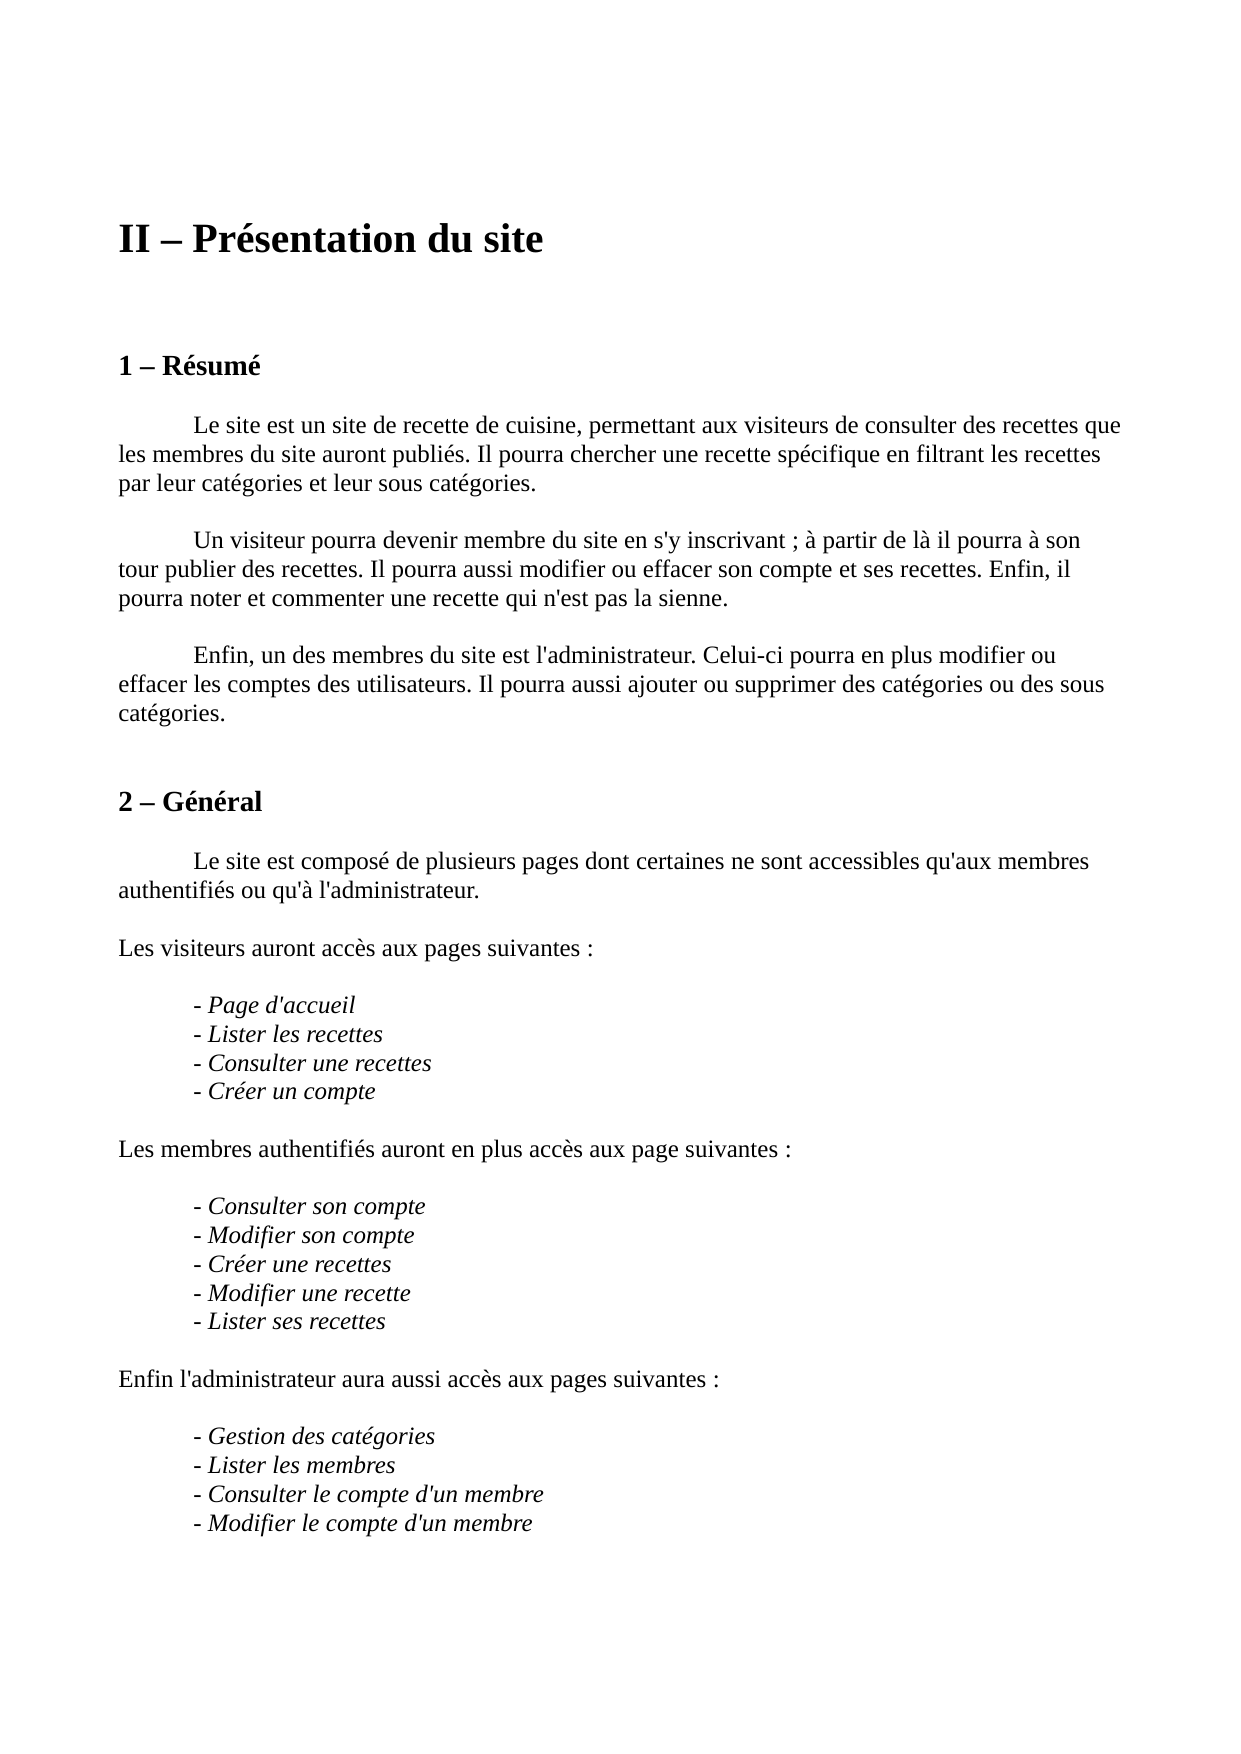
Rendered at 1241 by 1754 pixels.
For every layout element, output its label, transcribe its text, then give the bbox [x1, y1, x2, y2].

text Enfin, un des membres du site est l'administrateur. Celui-ci pourra en plus modifier ou effacer les comptes des utilisateurs. Il pourra aussi ajouter ou supprimer des catégories ou des sous catégories. [118, 640, 1122, 727]
text - Lister ses recettes [118, 1306, 1122, 1335]
text - Modifier le compte d'un membre [118, 1508, 1122, 1536]
text - Consulter le compte d'un membre [118, 1479, 1122, 1508]
text - Lister les recettes [118, 1019, 1122, 1048]
text Les visiteurs auront accès aux pages suivantes : [118, 933, 1122, 961]
text - Consulter son compte [118, 1191, 1122, 1220]
text - Page d'accueil [118, 990, 1122, 1019]
text Enfin l'administrateur aura aussi accès aux pages suivantes : [118, 1364, 1122, 1393]
text Le site est composé de plusieurs pages dont certaines ne sont accessibles qu'aux membres authentifiés ou qu'à l'administrateur. [118, 846, 1122, 904]
text Les membres authentifiés auront en plus accès aux page suivantes : [118, 1134, 1122, 1163]
text - Gestion des catégories [118, 1421, 1122, 1450]
text - Créer une recettes [118, 1249, 1122, 1278]
text 2 – Général [118, 784, 1122, 818]
text 1 – Résumé [118, 348, 1122, 382]
text - Consulter une recettes [118, 1048, 1122, 1076]
text - Créer un compte [118, 1076, 1122, 1105]
text Un visiteur pourra devenir membre du site en s'y inscrivant ; à partir de là il pourra à son tour publier des recettes. Il pourra aussi modifier ou effacer son compte et ses recettes. Enfin, il pourra noter et commenter une recette qui n'est pas la sienne. [118, 525, 1122, 612]
text - Modifier une recette [118, 1278, 1122, 1306]
text II – Présentation du site [118, 214, 1122, 262]
text - Modifier son compte [118, 1220, 1122, 1249]
text Le site est un site de recette de cuisine, permettant aux visiteurs de consulter des recettes que les membres du site auront publiés. Il pourra chercher une recette spécifique en filtrant les recettes par leur catégories et leur sous catégories. [118, 410, 1122, 497]
text - Lister les membres [118, 1450, 1122, 1479]
